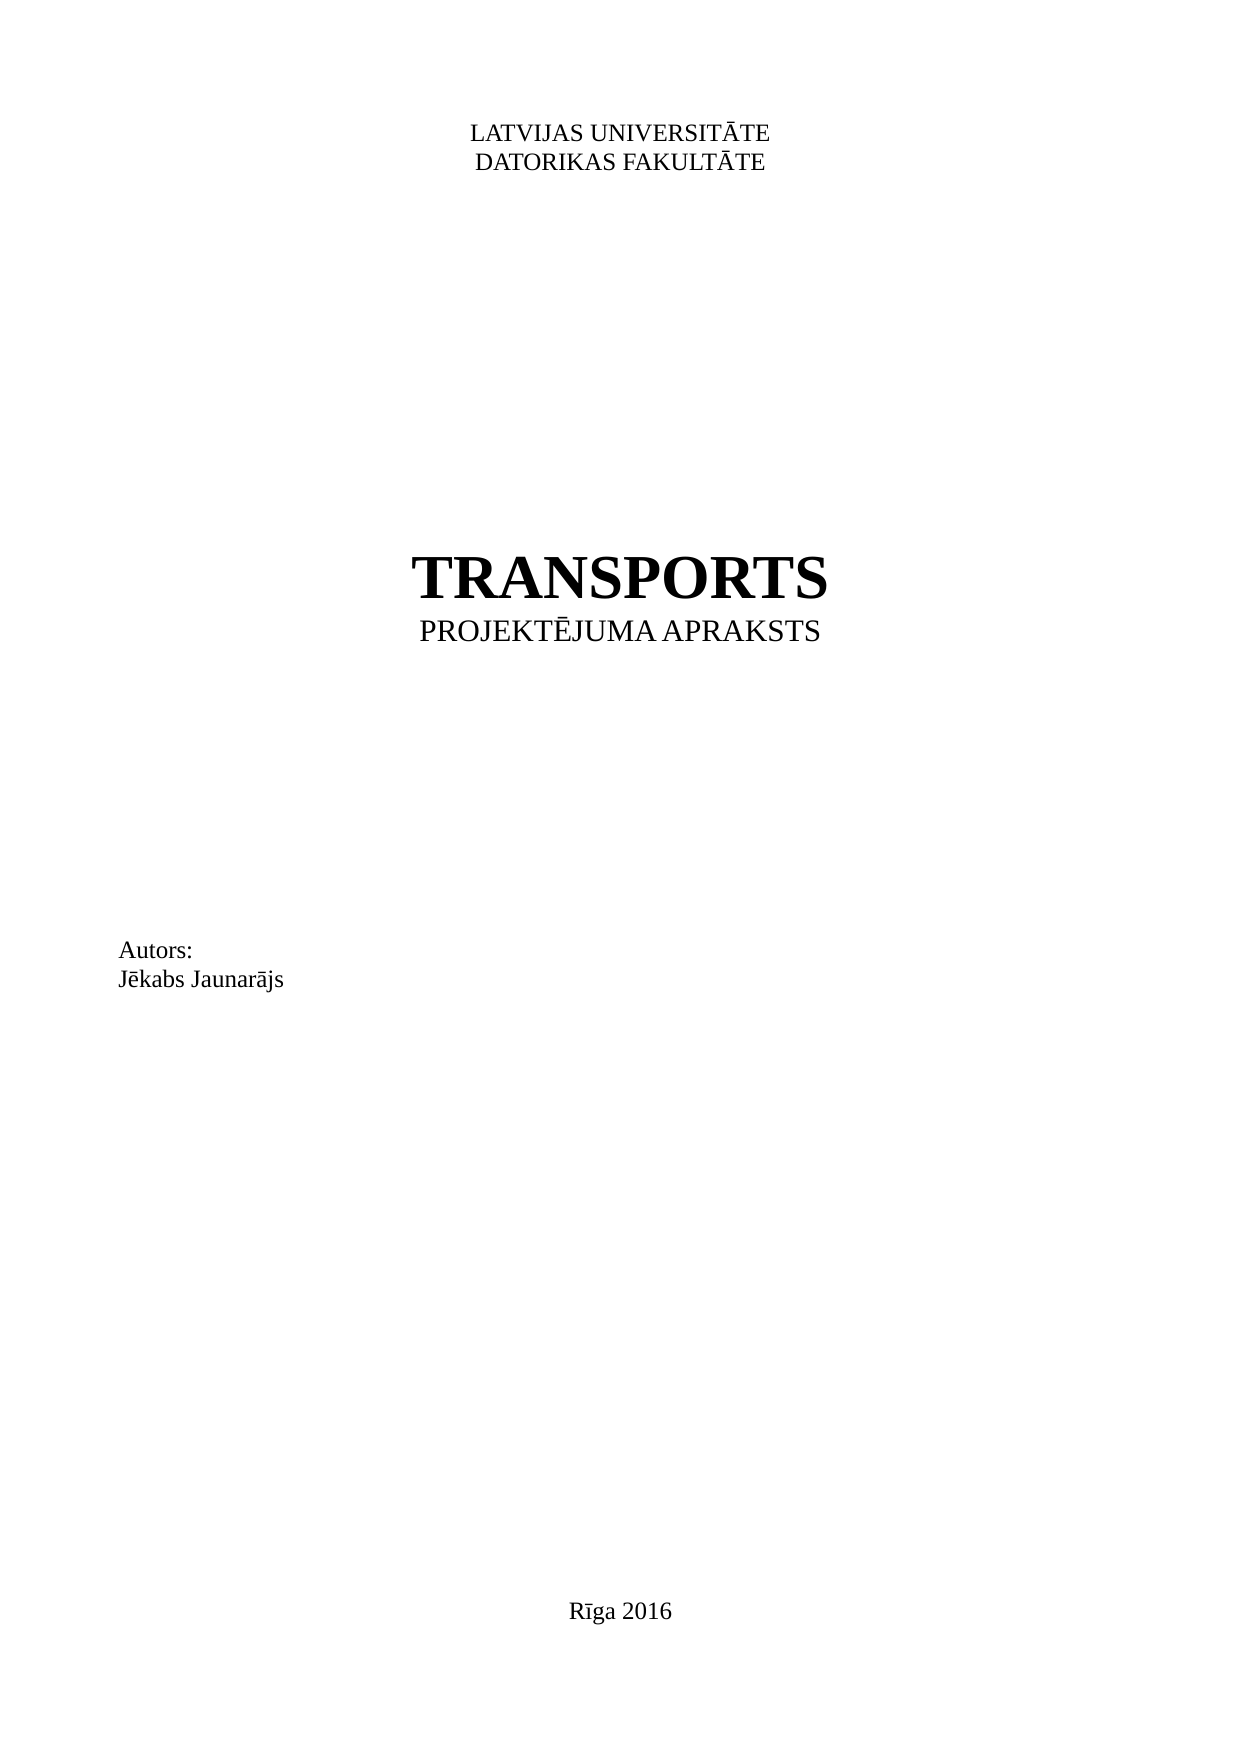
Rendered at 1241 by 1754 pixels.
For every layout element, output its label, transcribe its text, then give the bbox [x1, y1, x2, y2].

text Autors: [118, 935, 1122, 964]
text TRANSPORTS [118, 540, 1122, 612]
text PROJEKTĒJUMA APRAKSTS [118, 612, 1122, 648]
text DATORIKAS FAKULTĀTE [118, 147, 1122, 176]
text Jēkabs Jaunarājs [118, 964, 1122, 993]
text Rīga 2016 [118, 1596, 1122, 1625]
text LATVIJAS UNIVERSITĀTE [118, 118, 1122, 147]
